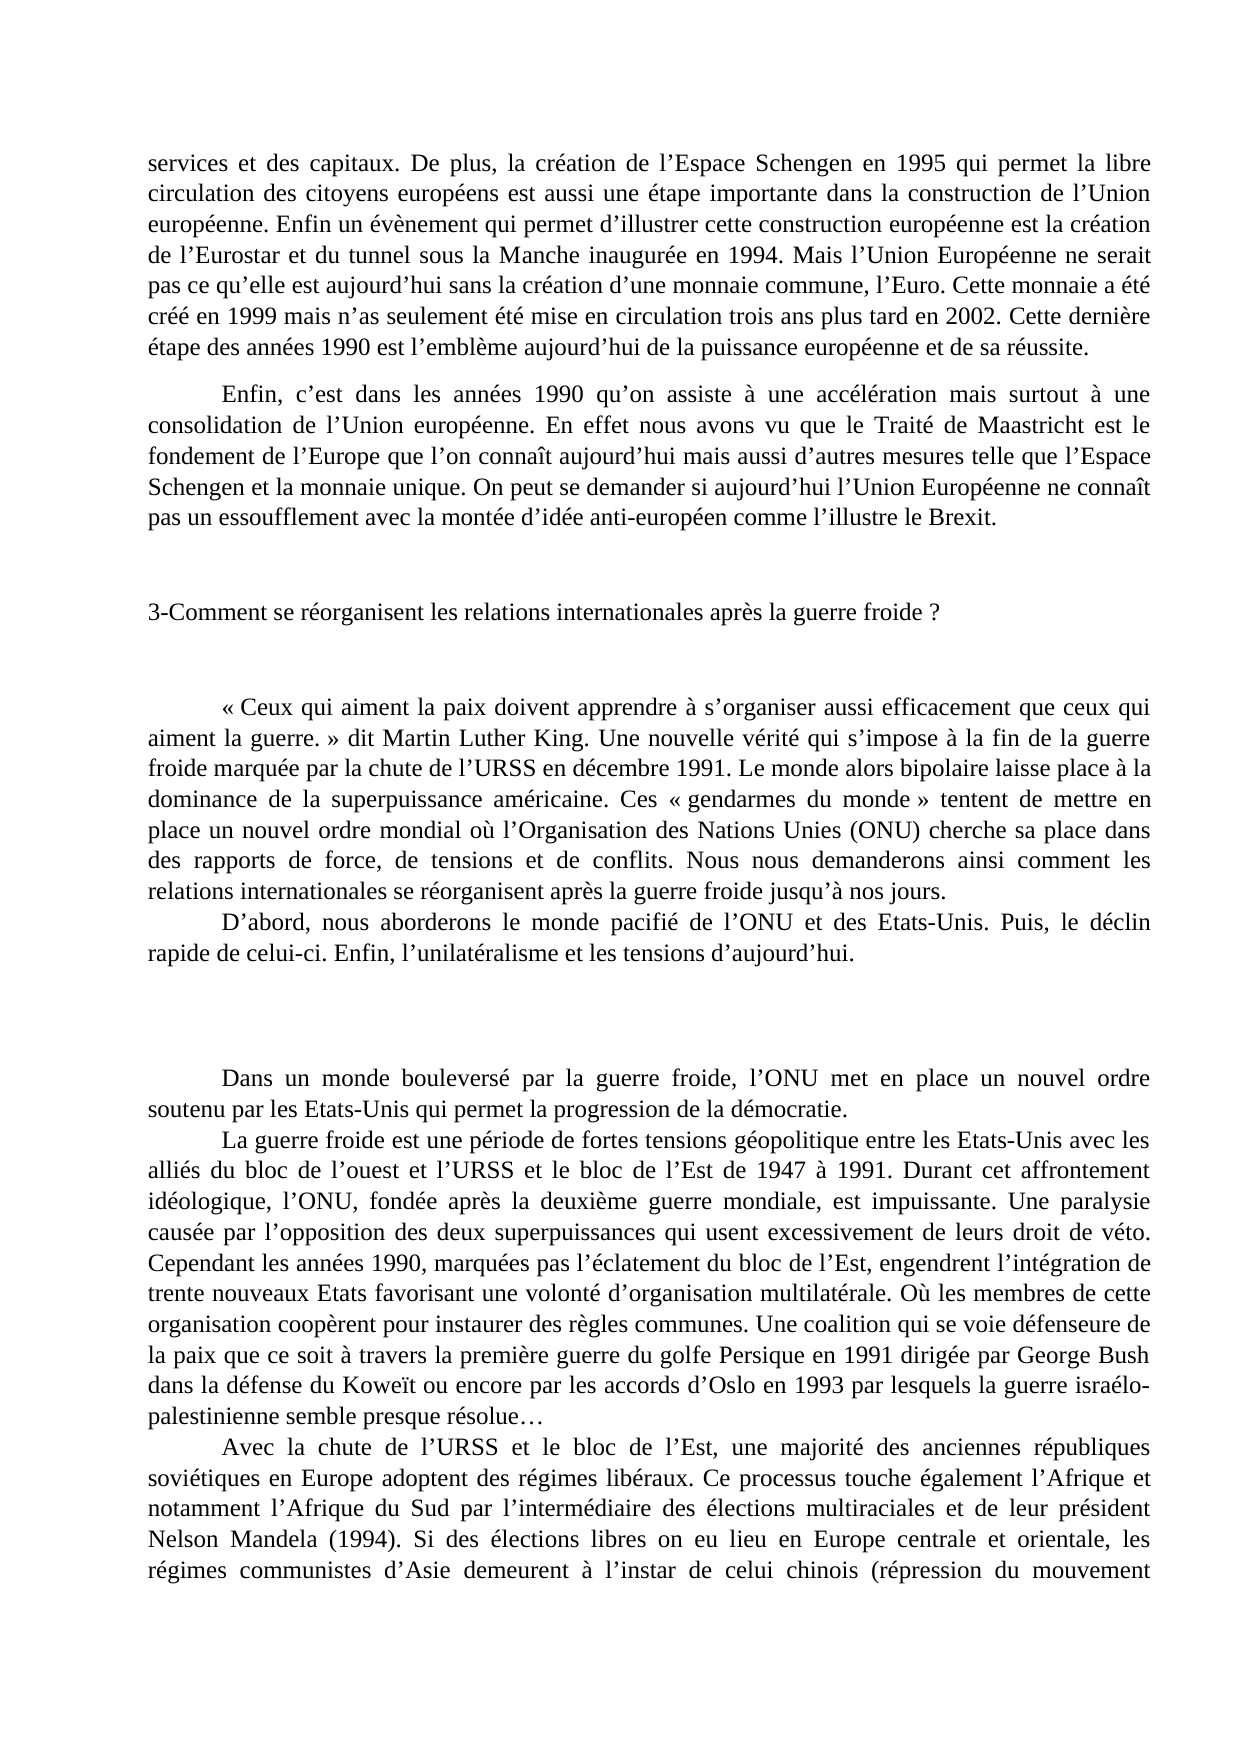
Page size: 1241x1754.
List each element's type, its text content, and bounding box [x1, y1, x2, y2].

text Dans un monde bouleversé par la guerre froide, l’ONU met en place un nouvel ordre soutenu par les Etats-Unis qui permet la progression de la démocratie. [148, 1063, 1152, 1123]
text La guerre froide est une période de fortes tensions géopolitique entre les Etats-Unis avec les alliés du bloc de l’ouest et l’URSS et le bloc de l’Est de 1947 à 1991. Durant cet affrontement idéologique, l’ONU, fondée après la deuxième guerre mondiale, est impuissante. Une paralysie causée par l’opposition des deux superpuissances qui usent excessivement de leurs droit de véto. Cependant les années 1990, marquées pas l’éclatement du bloc de l’Est, engendrent l’intégration de trente nouveaux Etats favorisant une volonté d’organisation multilatérale. Où les membres de cette organisation coopèrent pour instaurer des règles communes. Une coalition qui se voie défenseure de la paix que ce soit à travers la première guerre du golfe Persique en 1991 dirigée par George Bush dans la défense du Koweït ou encore par les accords d’Oslo en 1993 par lesquels la guerre israélo-palestinienne semble presque résolue… [148, 1125, 1152, 1430]
text 3-Comment se réorganisent les relations internationales après la guerre froide ? [148, 597, 1152, 626]
text D’abord, nous aborderons le monde pacifié de l’ONU et des Etats-Unis. Puis, le déclin rapide de celui-ci. Enfin, l’unilatéralisme et les tensions d’aujourd’hui. [148, 907, 1152, 966]
text Enfin, c’est dans les années 1990 qu’on assiste à une accélération mais surtout à une consolidation de l’Union européenne. En effet nous avons vu que le Traité de Maastricht est le fondement de l’Europe que l’on connaît aujourd’hui mais aussi d’autres mesures telle que l’Espace Schengen et la monnaie unique. On peut se demander si aujourd’hui l’Union Européenne ne connaît pas un essoufflement avec la montée d’idée anti-européen comme l’illustre le Brexit. [148, 379, 1152, 531]
text Avec la chute de l’URSS et le bloc de l’Est, une majorité des anciennes républiques soviétiques en Europe adoptent des régimes libéraux. Ce processus touche également l’Afrique et notamment l’Afrique du Sud par l’intermédiaire des élections multiraciales et de leur président Nelson Mandela (1994). Si des élections libres on eu lieu en Europe centrale et orientale, les régimes communistes d’Asie demeurent à l’instar de celui chinois (répression du mouvement [148, 1432, 1152, 1584]
text services et des capitaux. De plus, la création de l’Espace Schengen en 1995 qui permet la libre circulation des citoyens européens est aussi une étape importante dans la construction de l’Union européenne. Enfin un évènement qui permet d’illustrer cette construction européenne est la création de l’Eurostar et du tunnel sous la Manche inaugurée en 1994. Mais l’Union Européenne ne serait pas ce qu’elle est aujourd’hui sans la création d’une monnaie commune, l’Euro. Cette monnaie a été créé en 1999 mais n’as seulement été mise en circulation trois ans plus tard en 2002. Cette dernière étape des années 1990 est l’emblème aujourd’hui de la puissance européenne et de sa réussite. [148, 148, 1152, 361]
text « Ceux qui aiment la paix doivent apprendre à s’organiser aussi efficacement que ceux qui aiment la guerre. » dit Martin Luther King. Une nouvelle vérité qui s’impose à la fin de la guerre froide marquée par la chute de l’URSS en décembre 1991. Le monde alors bipolaire laisse place à la dominance de la superpuissance américaine. Ces « gendarmes du monde » tentent de mettre en place un nouvel ordre mondial où l’Organisation des Nations Unies (ONU) cherche sa place dans des rapports de force, de tensions et de conflits. Nous nous demanderons ainsi comment les relations internationales se réorganisent après la guerre froide jusqu’à nos jours. [148, 692, 1152, 905]
